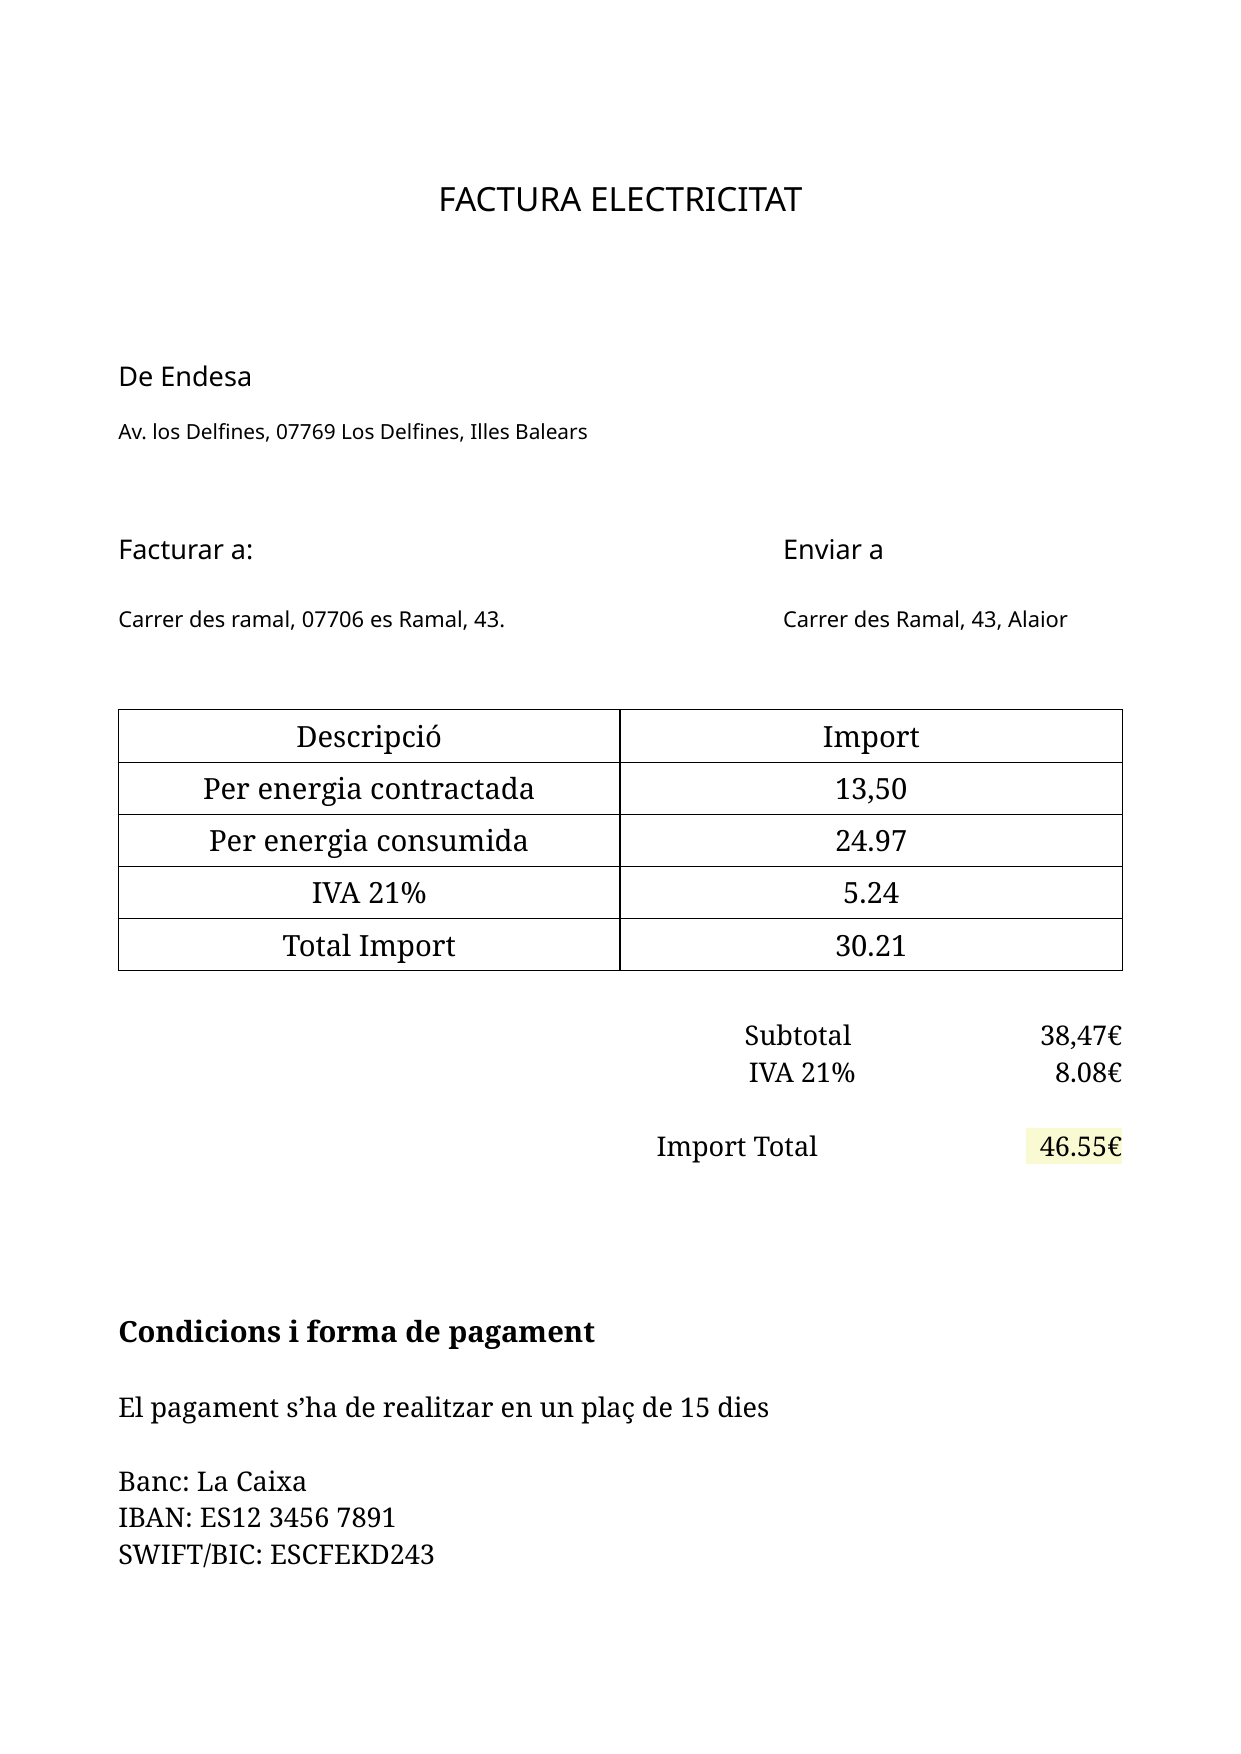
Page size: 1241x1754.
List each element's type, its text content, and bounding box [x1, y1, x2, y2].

text Condicions i forma de pagament [118, 1312, 1122, 1351]
table_cell IVA 21% [119, 867, 619, 918]
text De Endesa [118, 357, 1122, 394]
table_cell Per energia consumida [119, 815, 619, 866]
table_cell 30.21 [621, 919, 1122, 970]
table_header Descripció [119, 710, 619, 762]
text FACTURA ELECTRICITAT [118, 176, 1122, 221]
text Av. los Delfines, 07769 Los Delfines, Illes Balears [118, 417, 1122, 445]
text Facturar a: Enviar a [118, 531, 1122, 567]
text SWIFT/BIC: ESCFEKD243 [118, 1536, 1122, 1573]
text Subtotal 38,47€ [118, 1017, 1122, 1054]
text Carrer des ramal, 07706 es Ramal, 43. Carrer des Ramal, 43, Alaior [118, 604, 1122, 634]
text El pagament s’ha de realitzar en un plaç de 15 dies [118, 1388, 1122, 1425]
text Banc: La Caixa [118, 1462, 1122, 1499]
text IBAN: ES12 3456 7891 [118, 1499, 1122, 1536]
table_cell 5.24 [621, 867, 1122, 918]
table_cell Per energia contractada [119, 763, 619, 814]
table_cell Total Import [119, 919, 619, 970]
table_cell 24.97 [621, 815, 1122, 866]
text Import Total 46.55€ [118, 1127, 1122, 1164]
text IVA 21% 8.08€ [118, 1054, 1122, 1091]
table_header Import [621, 710, 1122, 762]
table_cell 13,50 [621, 763, 1122, 814]
